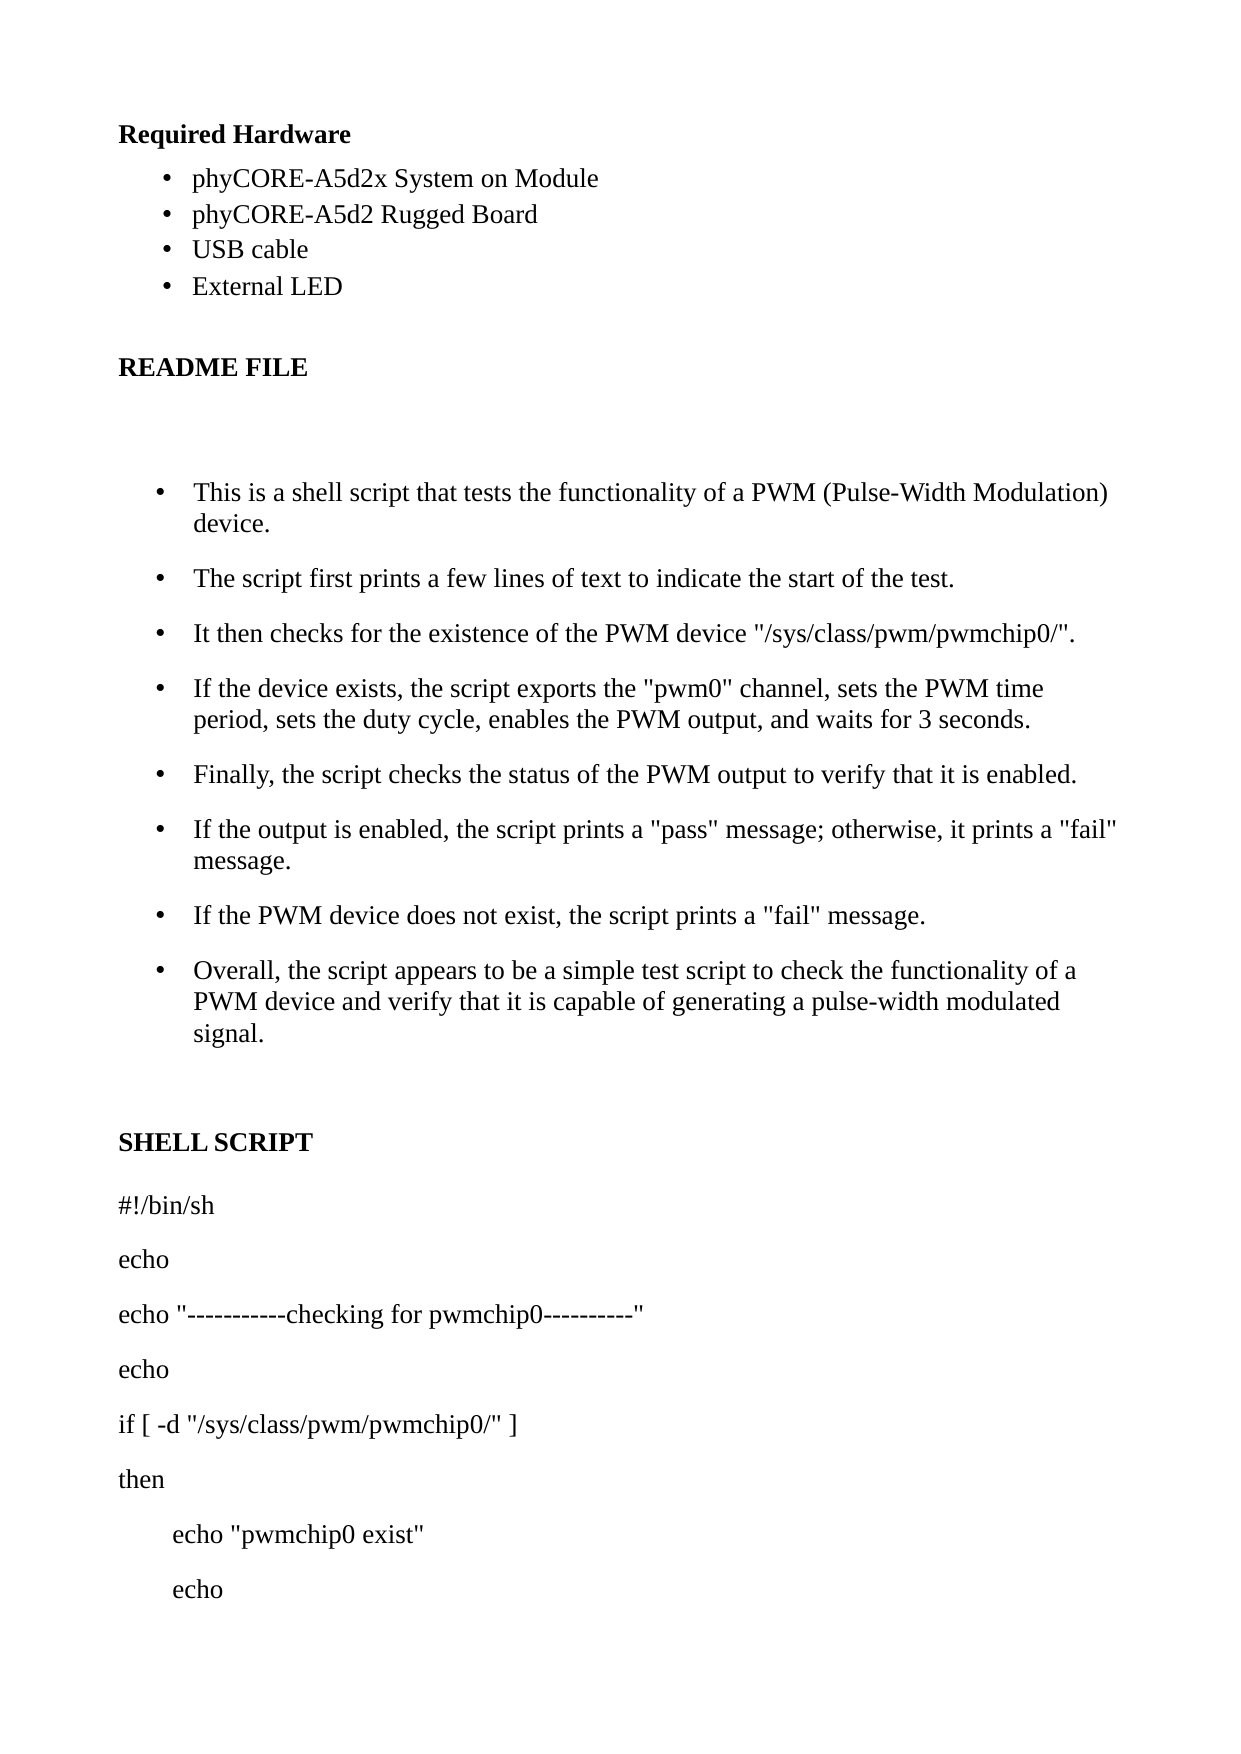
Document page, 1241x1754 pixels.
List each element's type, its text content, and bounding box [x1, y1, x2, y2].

list phyCORE-A5d2x System on Module [162, 162, 1122, 193]
list This is a shell script that tests the functionality of a PWM (Pulse-Width Modulation) device. [156, 476, 1122, 538]
list If the output is enabled, the script prints a "pass" message; otherwise, it prints a "fail" message. [156, 813, 1122, 876]
text echo [118, 1573, 1122, 1604]
list Finally, the script checks the status of the PWM output to verify that it is enabled. [156, 758, 1122, 789]
list USB cable [162, 234, 1122, 265]
subtitle Required Hardware [118, 118, 1122, 149]
text #!/bin/sh [118, 1189, 1122, 1220]
list If the device exists, the script exports the "pwm0" channel, sets the PWM time period, sets the duty cycle, enables the PWM output, and waits for 3 seconds. [156, 672, 1122, 734]
text echo "pwmchip0 exist" [118, 1518, 1122, 1549]
text echo [118, 1353, 1122, 1384]
text README FILE [118, 351, 1122, 382]
list phyCORE-A5d2 Rugged Board [162, 198, 1122, 229]
list The script first prints a few lines of text to indicate the start of the test. [156, 562, 1122, 593]
text then [118, 1463, 1122, 1494]
list It then checks for the existence of the PWM device "/sys/class/pwm/pwmchip0/". [156, 617, 1122, 648]
list Overall, the script appears to be a simple test script to check the functionality of a PWM device and verify that it is capable of generating a pulse-width modulated signal. [156, 954, 1122, 1048]
list External LED [162, 269, 1122, 301]
text echo "-----------checking for pwmchip0----------" [118, 1298, 1122, 1330]
text echo [118, 1244, 1122, 1275]
text if [ -d "/sys/class/pwm/pwmchip0/" ] [118, 1408, 1122, 1439]
text SHELL SCRIPT [118, 1126, 1122, 1158]
list If the PWM device does not exist, the script prints a "fail" message. [156, 899, 1122, 931]
